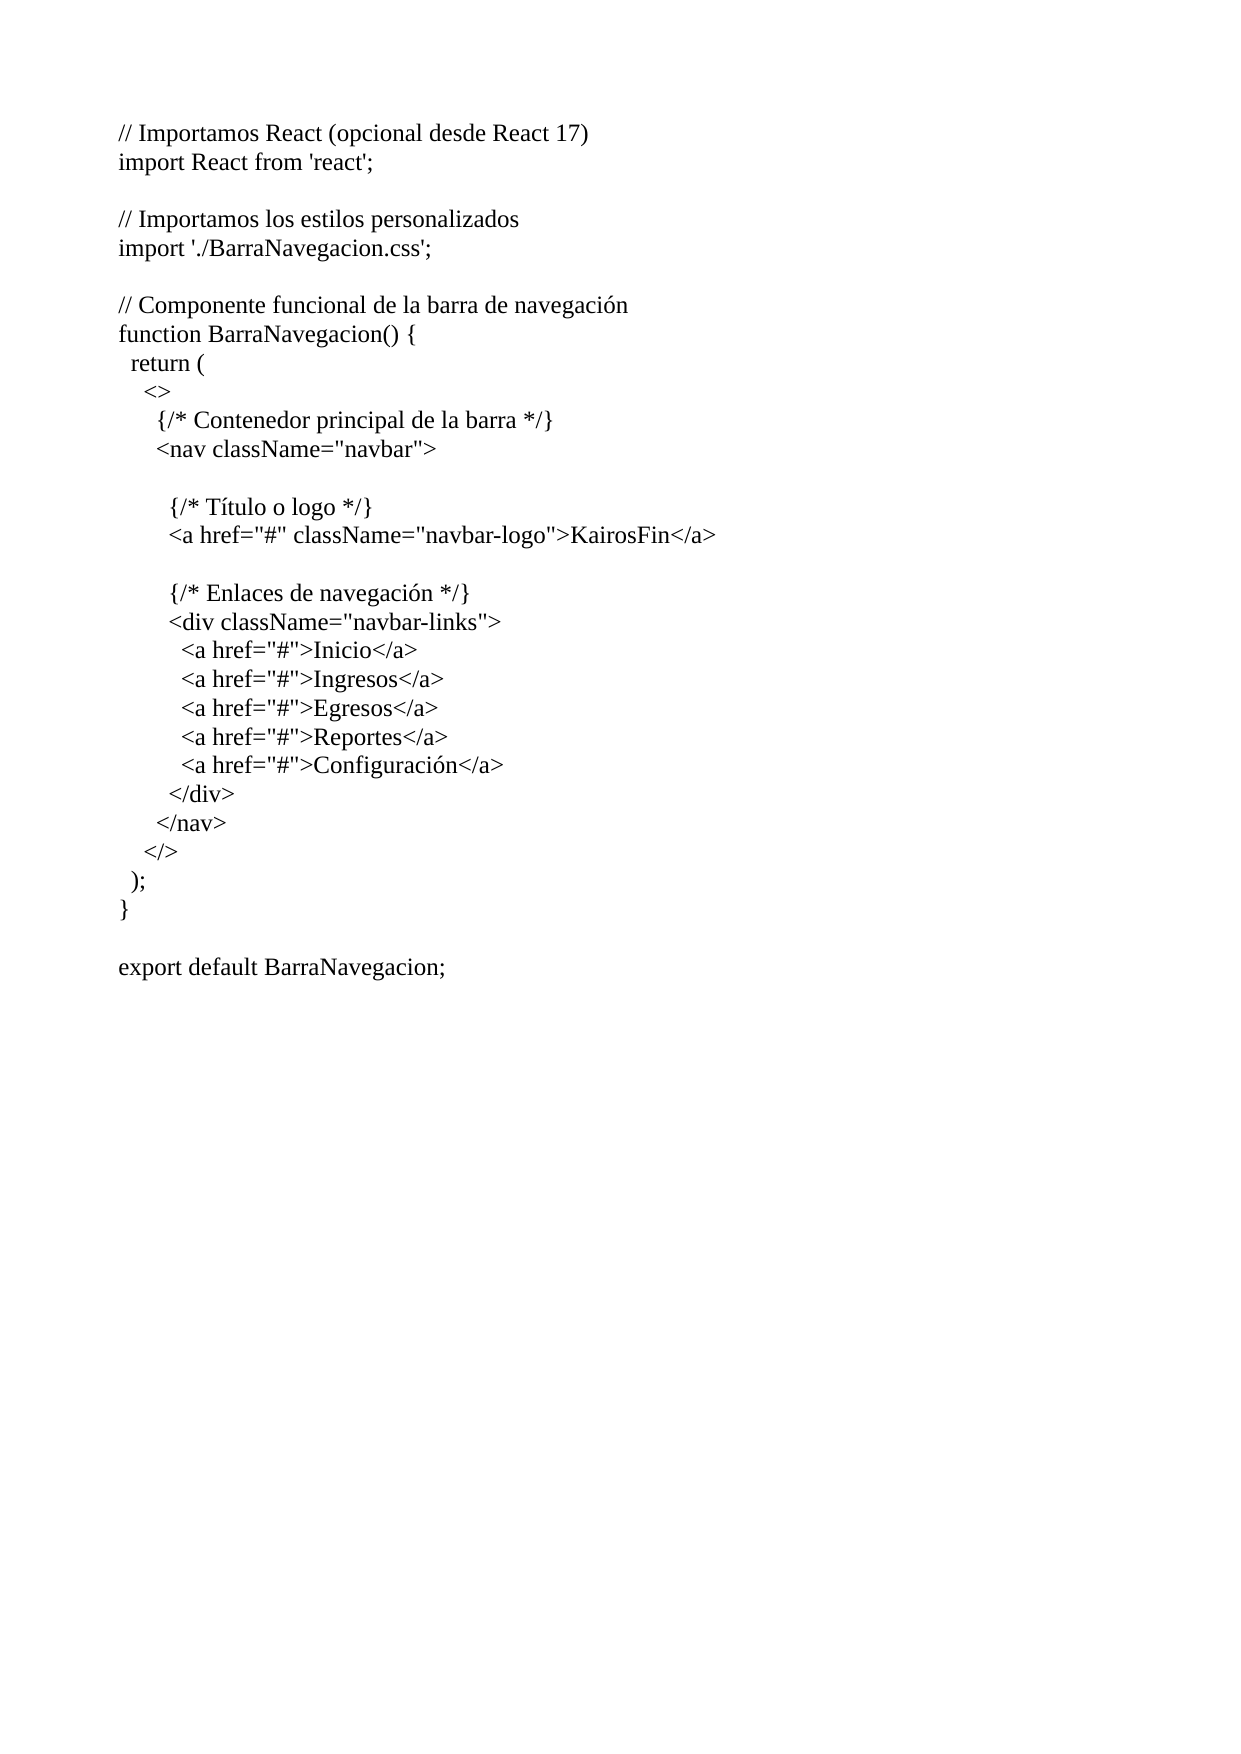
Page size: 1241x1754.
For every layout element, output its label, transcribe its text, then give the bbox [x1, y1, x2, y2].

text <a href="#">Inicio</a> [118, 636, 1122, 664]
text </div> [118, 779, 1122, 808]
text </nav> [118, 808, 1122, 837]
text {/* Contenedor principal de la barra */} [118, 406, 1122, 434]
text } [118, 894, 1122, 923]
text <a href="#">Egresos</a> [118, 693, 1122, 722]
text return ( [118, 348, 1122, 377]
text function BarraNavegacion() { [118, 319, 1122, 348]
text // Importamos los estilos personalizados [118, 204, 1122, 233]
text <nav className="navbar"> [118, 434, 1122, 463]
text {/* Enlaces de navegación */} [118, 578, 1122, 607]
text {/* Título o logo */} [118, 492, 1122, 521]
text <a href="#" className="navbar-logo">KairosFin</a> [118, 521, 1122, 549]
text <div className="navbar-links"> [118, 607, 1122, 636]
text <> [118, 377, 1122, 406]
text export default BarraNavegacion; [118, 952, 1122, 981]
text // Componente funcional de la barra de navegación [118, 291, 1122, 319]
text ); [118, 866, 1122, 894]
text <a href="#">Configuración</a> [118, 751, 1122, 779]
text import './BarraNavegacion.css'; [118, 233, 1122, 262]
text <a href="#">Reportes</a> [118, 722, 1122, 751]
text // Importamos React (opcional desde React 17) [118, 118, 1122, 147]
text </> [118, 837, 1122, 866]
text import React from 'react'; [118, 147, 1122, 176]
text <a href="#">Ingresos</a> [118, 664, 1122, 693]
